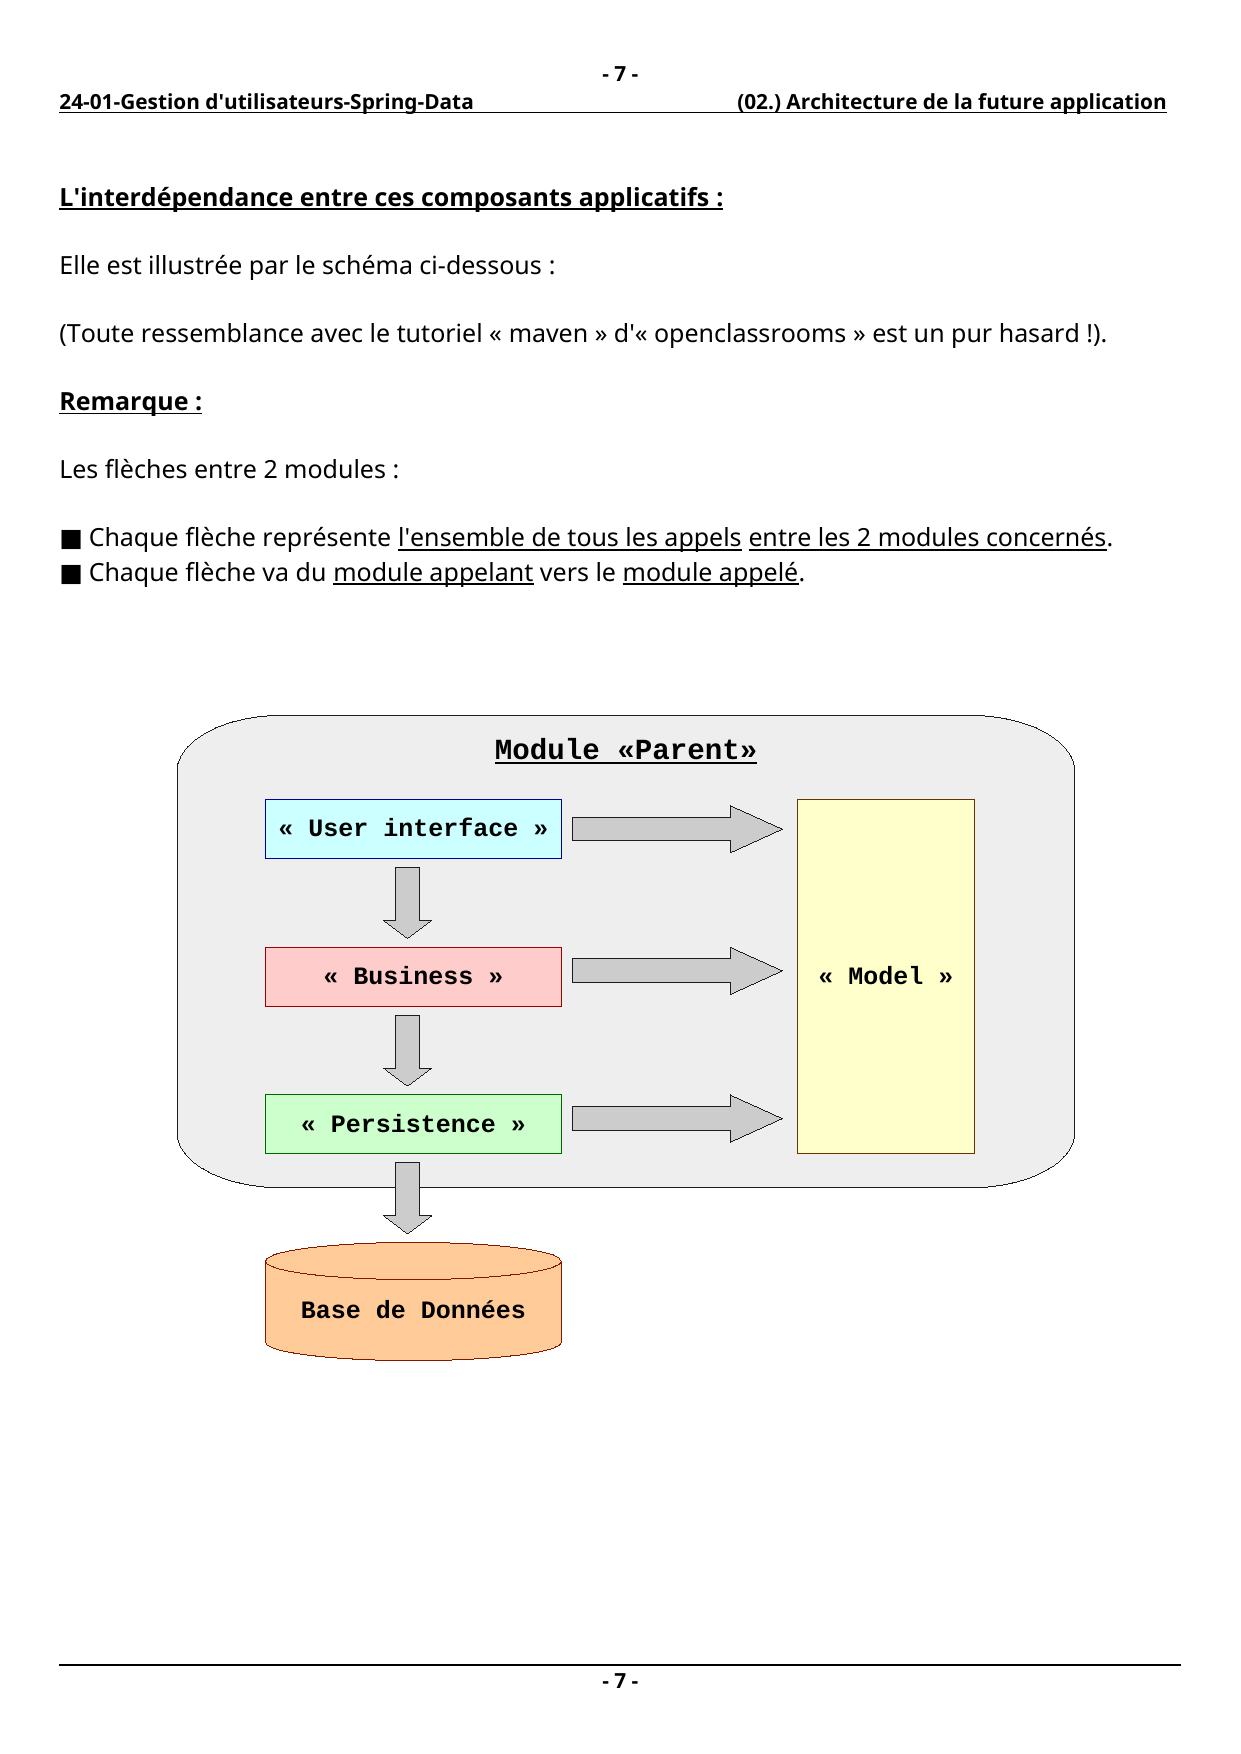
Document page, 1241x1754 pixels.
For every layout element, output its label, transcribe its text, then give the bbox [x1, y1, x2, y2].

list Chaque flèche va du module appelant vers le module appelé. [59, 554, 1181, 588]
text L'interdépendance entre ces composants applicatifs : [59, 179, 1181, 213]
text Les flèches entre 2 modules : [59, 452, 1181, 486]
text Elle est illustrée par le schéma ci-dessous : [59, 248, 1181, 282]
text (Toute ressemblance avec le tutoriel « maven » d'« openclassrooms » est un pur hasard !). [59, 316, 1181, 350]
list Chaque flèche représente l'ensemble de tous les appels entre les 2 modules concernés. [59, 520, 1181, 554]
text Remarque : [59, 384, 1181, 418]
